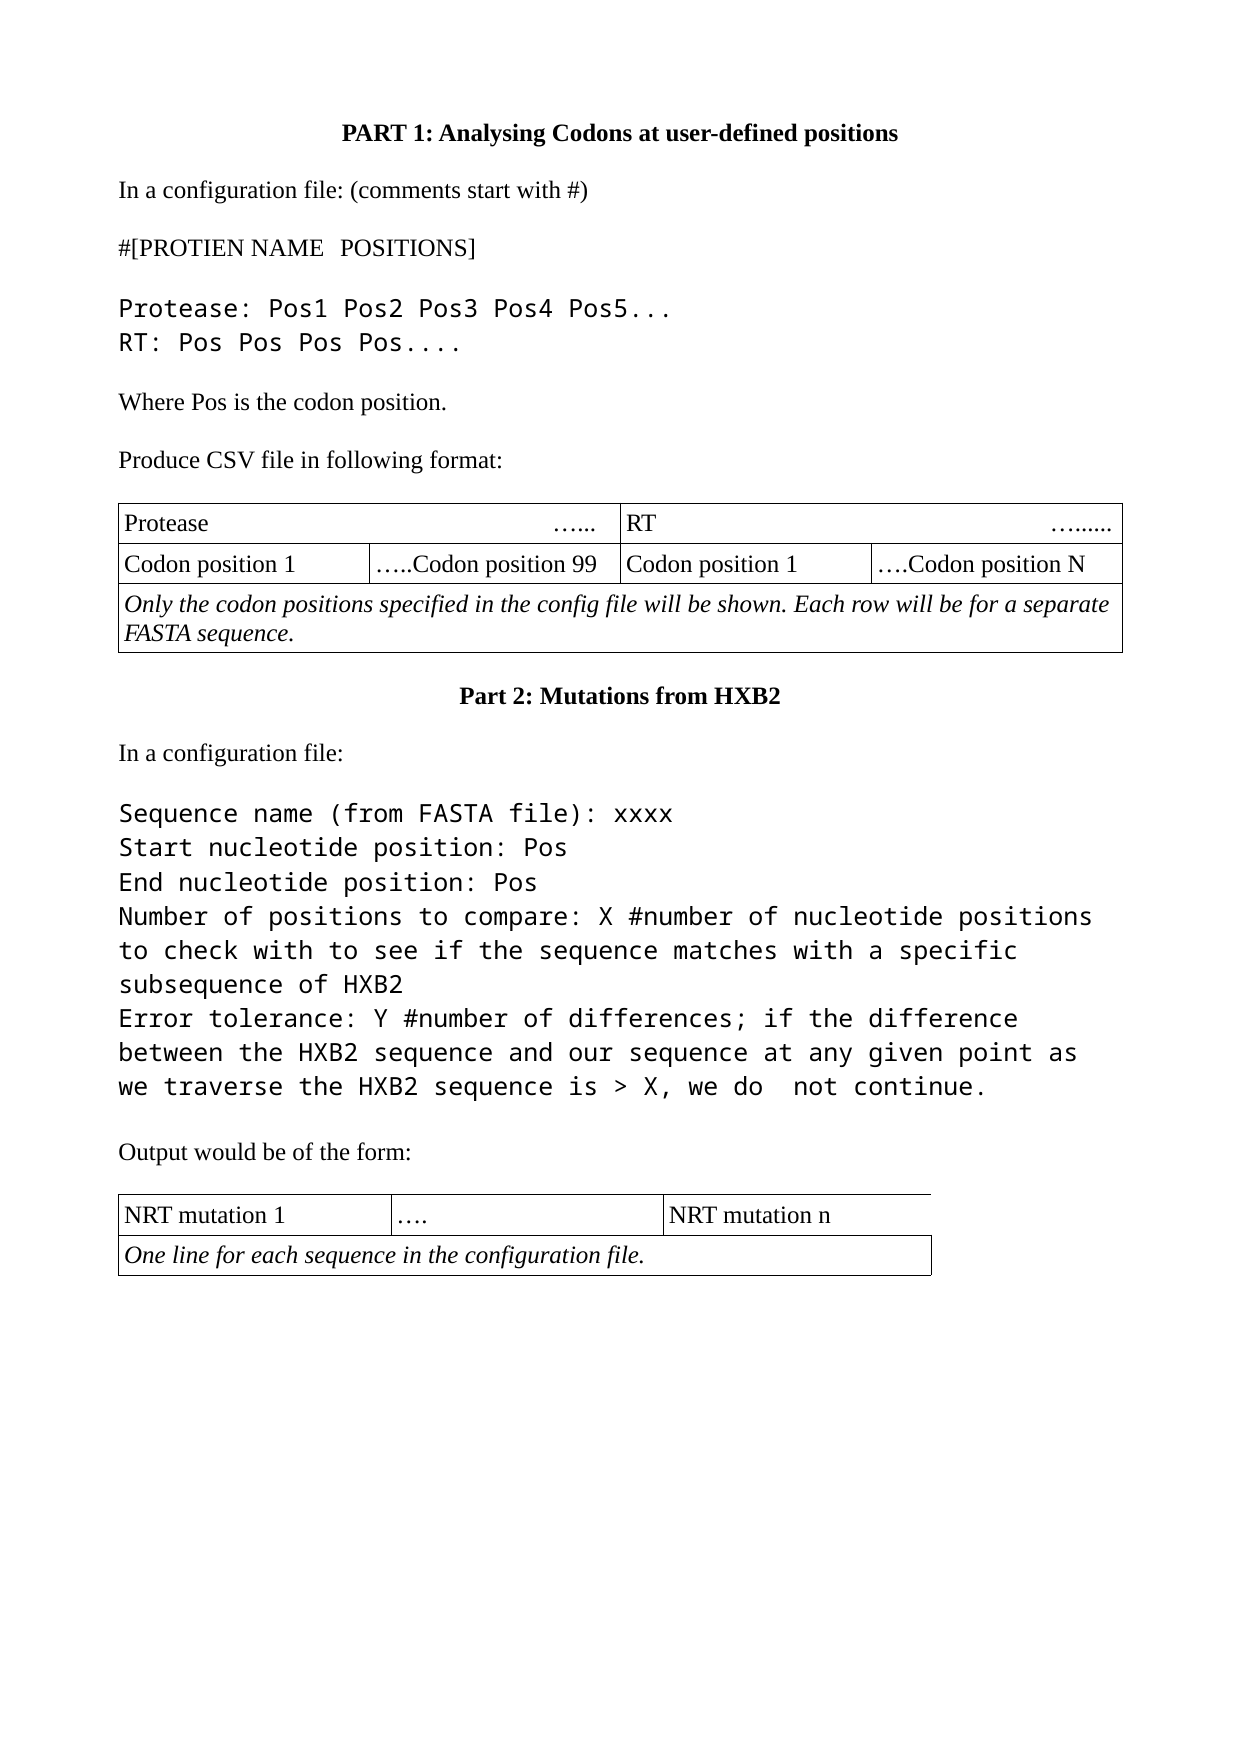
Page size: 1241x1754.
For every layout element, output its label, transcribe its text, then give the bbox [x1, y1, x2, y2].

table_cell One line for each sequence in the configuration file. [119, 1236, 931, 1275]
text Start nucleotide position: Pos [118, 830, 1122, 864]
text #[PROTIEN NAME POSITIONS] [118, 233, 1122, 262]
text Protease: Pos1 Pos2 Pos3 Pos4 Pos5... [118, 291, 1122, 325]
text Number of positions to compare: X #number of nucleotide positions to check with to see if the sequence matches with a specific subsequence of HXB2 [118, 898, 1122, 1000]
table_cell …..Codon position 99 [370, 544, 620, 583]
table_cell Codon position 1 [621, 544, 871, 583]
text End nucleotide position: Pos [118, 864, 1122, 898]
text Output would be of the form: [118, 1137, 1122, 1165]
table_cell ….Codon position N [872, 544, 1122, 583]
text Produce CSV file in following format: [118, 445, 1122, 474]
table_header NRT mutation 1 [119, 1195, 391, 1234]
table_cell Codon position 1 [119, 544, 369, 583]
table_header NRT mutation n [664, 1195, 931, 1234]
text Error tolerance: Y #number of differences; if the difference between the HXB2 sequence and our sequence at any given point as we traverse the HXB2 sequence is > X, we do not continue. [118, 1000, 1122, 1103]
text PART 1: Analysing Codons at user-defined positions [118, 118, 1122, 147]
text Part 2: Mutations from HXB2 [118, 681, 1122, 710]
text Where Pos is the codon position. [118, 387, 1122, 416]
table_header RT …...... [621, 504, 1122, 543]
text RT: Pos Pos Pos Pos.... [118, 325, 1122, 359]
table_header …. [392, 1195, 663, 1234]
text In a configuration file: (comments start with #) [118, 176, 1122, 204]
text Sequence name (from FASTA file): xxxx [118, 796, 1122, 830]
table_header Protease …... [119, 504, 620, 543]
table_cell Only the codon positions specified in the config file will be shown. Each row will be for a separate FASTA sequence. [119, 584, 1122, 652]
text In a configuration file: [118, 738, 1122, 767]
